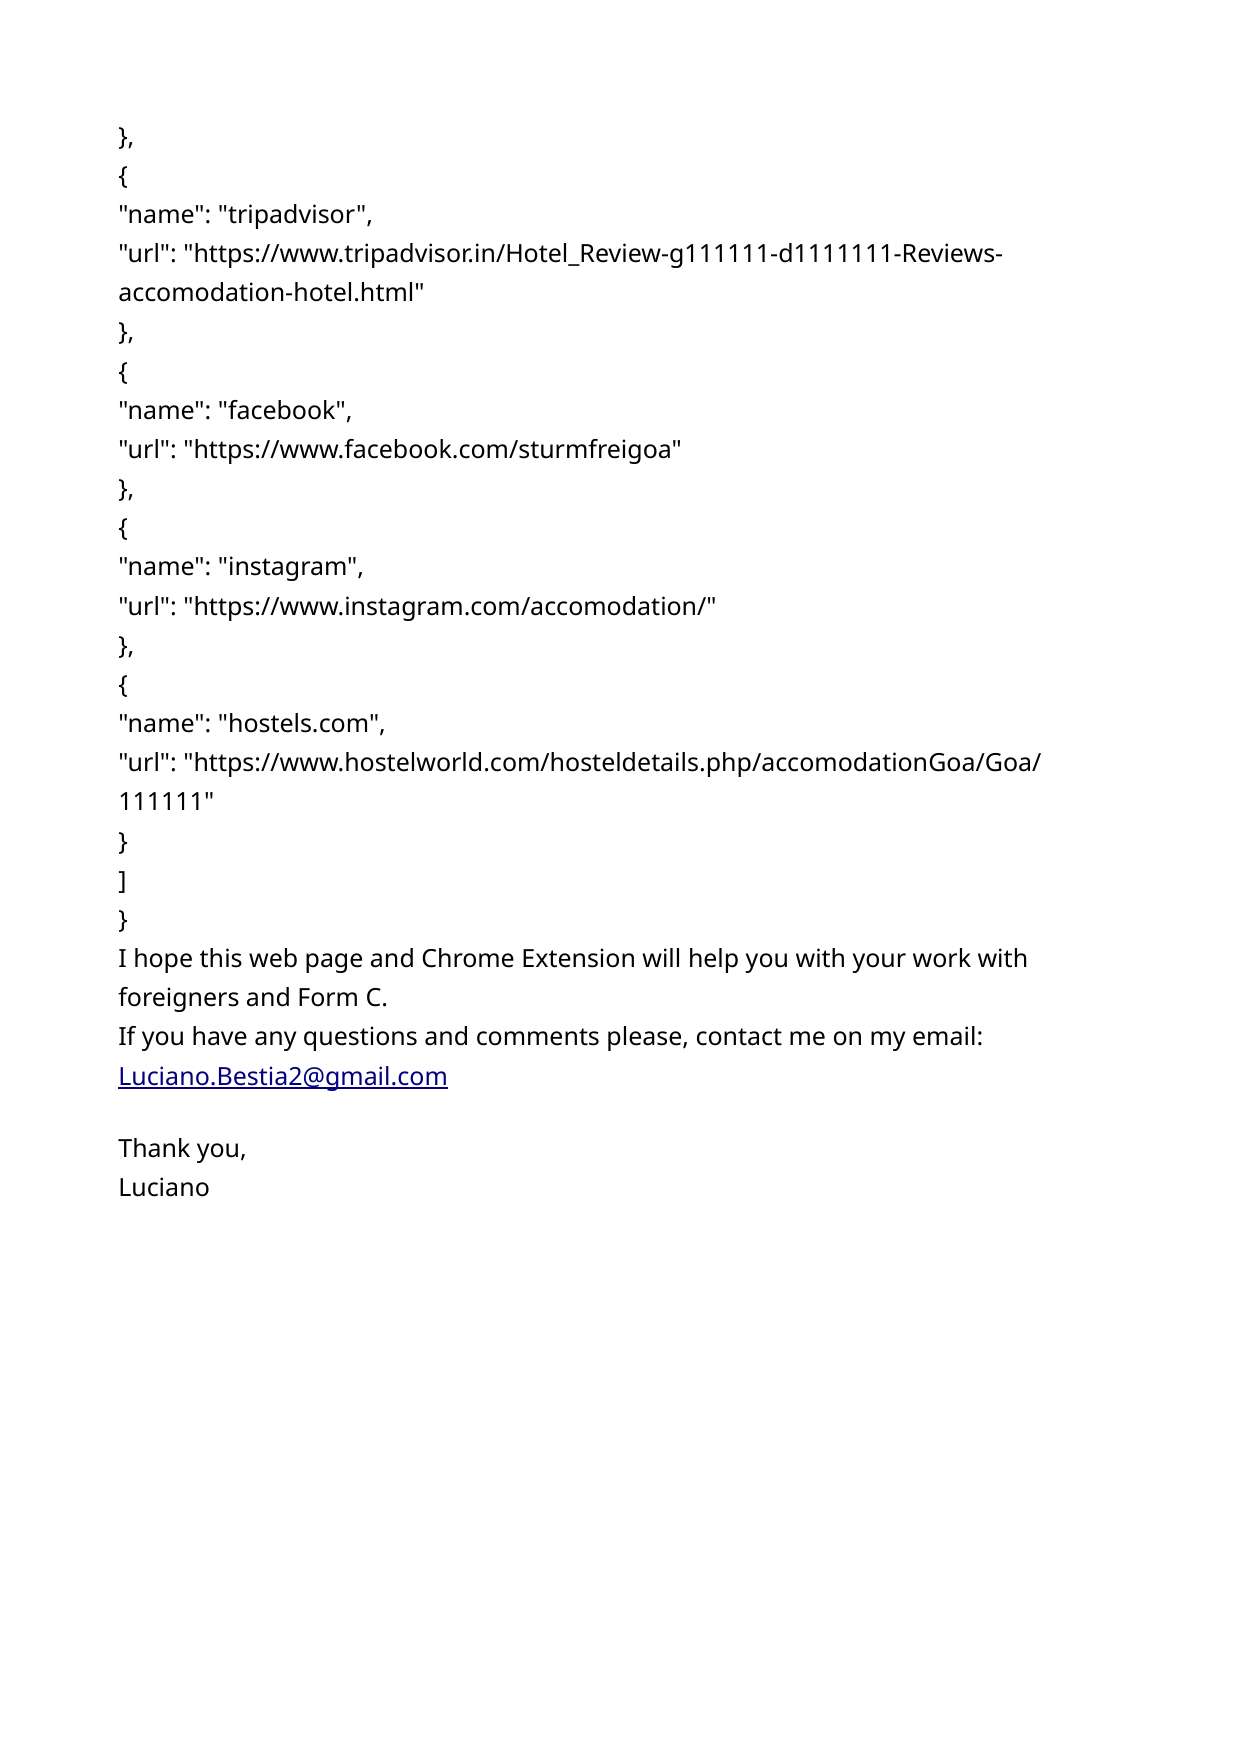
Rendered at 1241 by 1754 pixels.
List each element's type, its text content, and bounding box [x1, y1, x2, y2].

text }, { "name": "tripadvisor", "url": "https://www.tripadvisor.in/Hotel_Review-g111111-d1111111-Reviews-accomodation-hotel.html" }, { "name": "facebook", "url": "https://www.facebook.com/sturmfreigoa" }, { "name": "instagram", "url": "https://www.instagram.com/accomodation/" }, { "name": "hostels.com", "url": "https://www.hostelworld.com/hosteldetails.php/accomodationGoa/Goa/111111" } ] } [118, 118, 1122, 936]
text I hope this web page and Chrome Extension will help you with your work with foreigners and Form C. [118, 941, 1122, 1014]
text Luciano.Bestia2@gmail.com [118, 1058, 1122, 1092]
text Luciano [118, 1169, 1122, 1203]
text Thank you, [118, 1130, 1122, 1164]
text If you have any questions and comments please, contact me on my email: [118, 1019, 1122, 1053]
